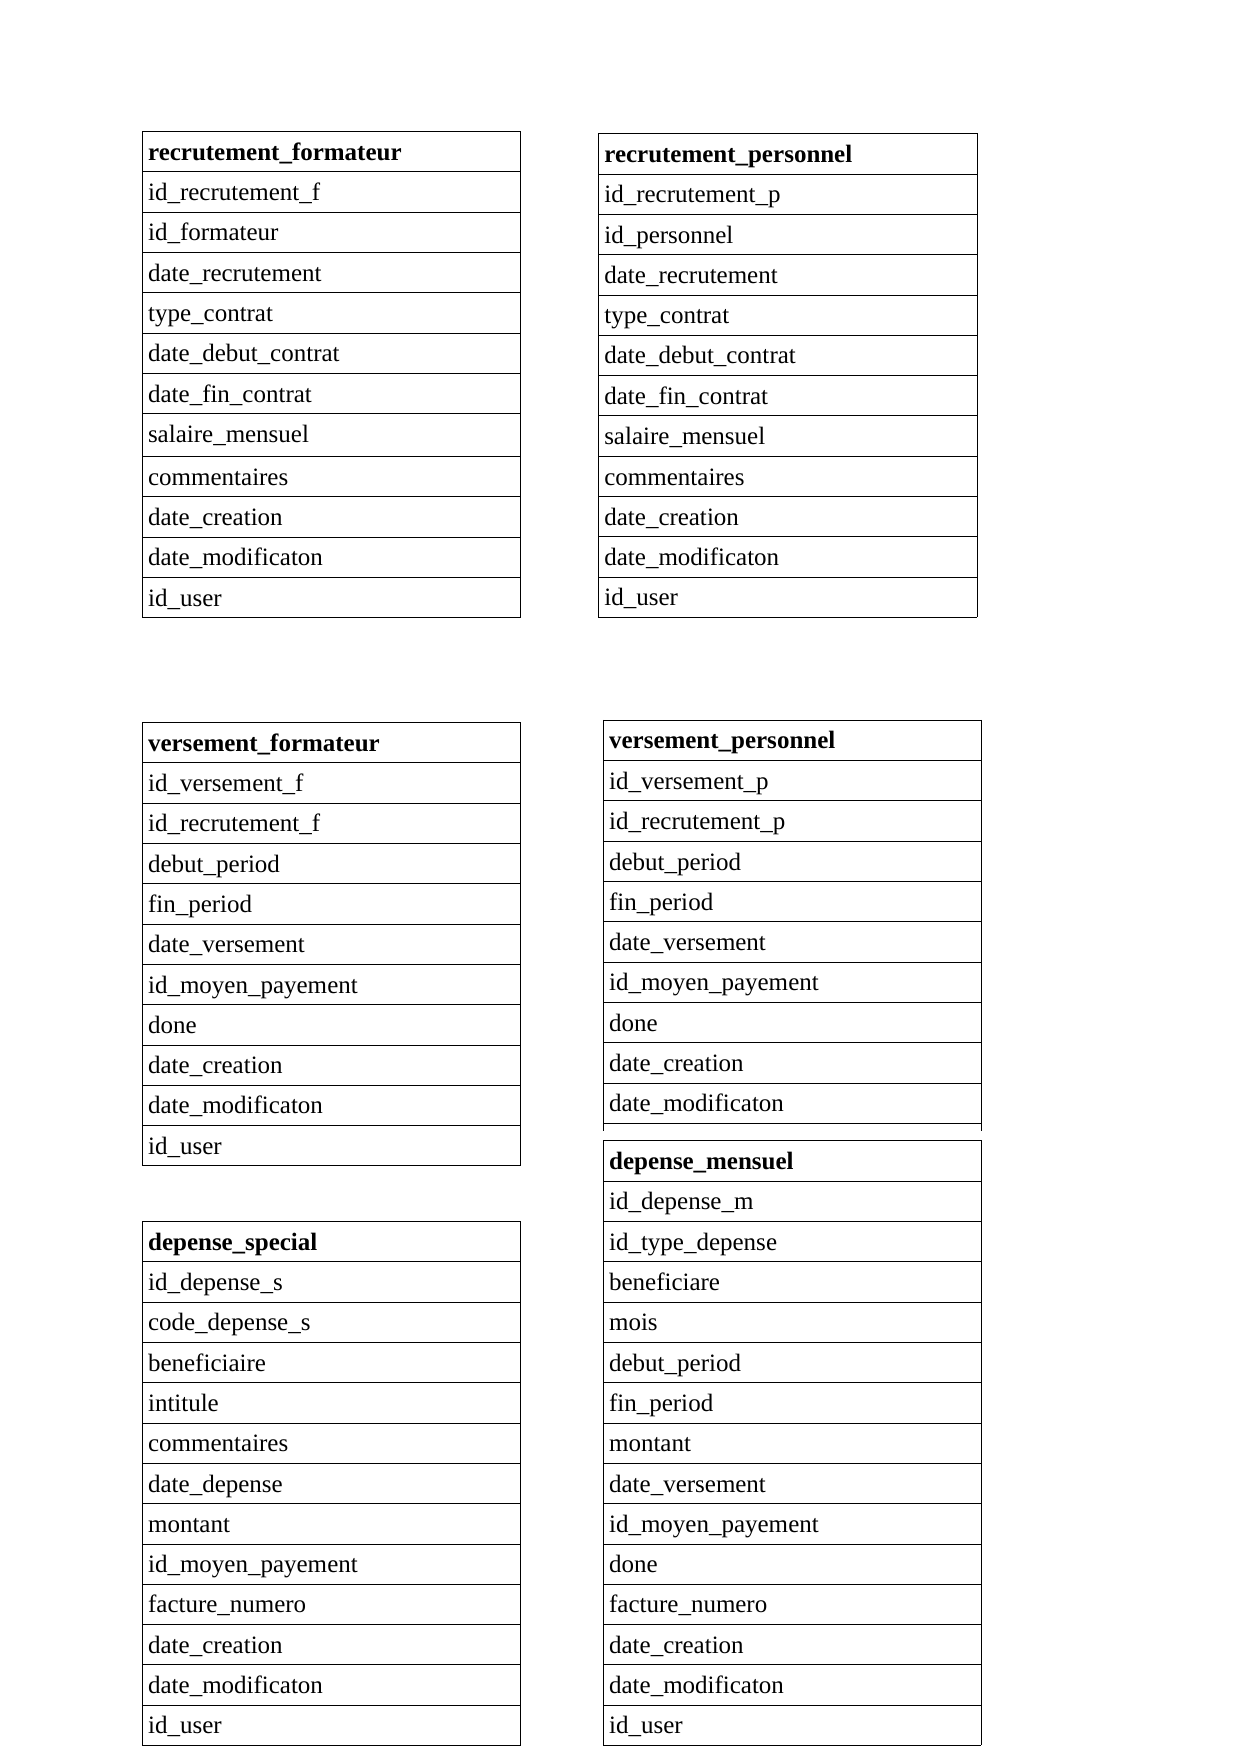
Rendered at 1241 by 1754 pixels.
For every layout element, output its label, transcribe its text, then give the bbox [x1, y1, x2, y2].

table_cell facture_numero [143, 1585, 520, 1624]
table_cell id_moyen_payement [604, 1504, 981, 1543]
table_cell id_versement_p [604, 761, 981, 800]
table_cell id_recrutement_f [143, 804, 520, 843]
table_cell date_creation [599, 497, 977, 536]
table_cell date_modificaton [604, 1665, 981, 1705]
table_cell id_versement_f [143, 763, 520, 803]
table_cell id_recrutement_p [599, 175, 977, 214]
table_cell id_recrutement_p [604, 801, 981, 841]
table_cell commentaires [143, 457, 520, 496]
table_header depense_mensuel [604, 1141, 981, 1181]
table_cell debut_period [604, 842, 981, 881]
table_cell date_modificaton [599, 537, 977, 577]
table_cell date_creation [604, 1043, 981, 1083]
table_cell code_depense_s [143, 1303, 520, 1342]
table_cell date_modificaton [143, 538, 520, 577]
table_cell beneficiaire [143, 1343, 520, 1382]
table_cell date_modificaton [143, 1665, 520, 1705]
table_cell id_user [143, 578, 520, 617]
table_cell id_depense_m [604, 1182, 981, 1221]
table_header depense_special [143, 1222, 520, 1261]
table_cell date_fin_contrat [143, 374, 520, 413]
table_cell date_versement [604, 922, 981, 962]
table_cell date_creation [604, 1625, 981, 1664]
table_cell date_creation [143, 1625, 520, 1664]
table_cell type_contrat [143, 293, 520, 333]
table_cell id_user [599, 578, 977, 617]
table_cell id_formateur [143, 213, 520, 252]
table_cell id_user [604, 1124, 981, 1131]
table_cell date_debut_contrat [599, 336, 977, 375]
table_cell fin_period [604, 1383, 981, 1422]
table_cell beneficiare [604, 1262, 981, 1302]
table_cell debut_period [143, 844, 520, 883]
table_cell fin_period [143, 884, 520, 923]
table_cell done [604, 1545, 981, 1584]
table_cell id_personnel [599, 215, 977, 254]
table_cell id_user [604, 1706, 981, 1745]
table_cell id_recrutement_f [143, 172, 520, 212]
table_cell date_modificaton [143, 1086, 520, 1125]
table_cell date_versement [604, 1464, 981, 1503]
table_cell debut_period [604, 1343, 981, 1382]
table_cell date_versement [143, 925, 520, 964]
table_cell id_moyen_payement [604, 963, 981, 1002]
table_cell date_debut_contrat [143, 334, 520, 373]
table_header recrutement_personnel [599, 134, 977, 173]
table_cell salaire_mensuel [599, 416, 977, 456]
table_cell commentaires [599, 457, 977, 496]
table_cell date_creation [143, 497, 520, 537]
table_cell intitule [143, 1383, 520, 1422]
table_cell id_moyen_payement [143, 1545, 520, 1584]
table_cell montant [604, 1424, 981, 1463]
table_cell commentaires [143, 1424, 520, 1463]
table_cell date_modificaton [604, 1084, 981, 1123]
table_cell facture_numero [604, 1585, 981, 1624]
table_cell id_type_depense [604, 1222, 981, 1261]
table_cell salaire_mensuel [143, 414, 520, 456]
table_cell date_creation [143, 1046, 520, 1085]
table_header recrutement_formateur [143, 132, 520, 171]
table_cell id_moyen_payement [143, 965, 520, 1004]
table_cell date_recrutement [599, 255, 977, 294]
table_cell done [604, 1003, 981, 1042]
table_cell mois [604, 1303, 981, 1342]
table_cell date_recrutement [143, 253, 520, 292]
table_header versement_personnel [604, 721, 981, 760]
table_cell id_depense_s [143, 1262, 520, 1302]
table_header versement_formateur [143, 723, 520, 762]
table_cell id_user [143, 1126, 520, 1165]
table_cell done [143, 1005, 520, 1044]
table_cell fin_period [604, 882, 981, 921]
table_cell id_user [143, 1706, 520, 1745]
table_cell montant [143, 1504, 520, 1543]
table_cell date_fin_contrat [599, 376, 977, 415]
table_cell date_depense [143, 1464, 520, 1503]
table_cell type_contrat [599, 296, 977, 335]
